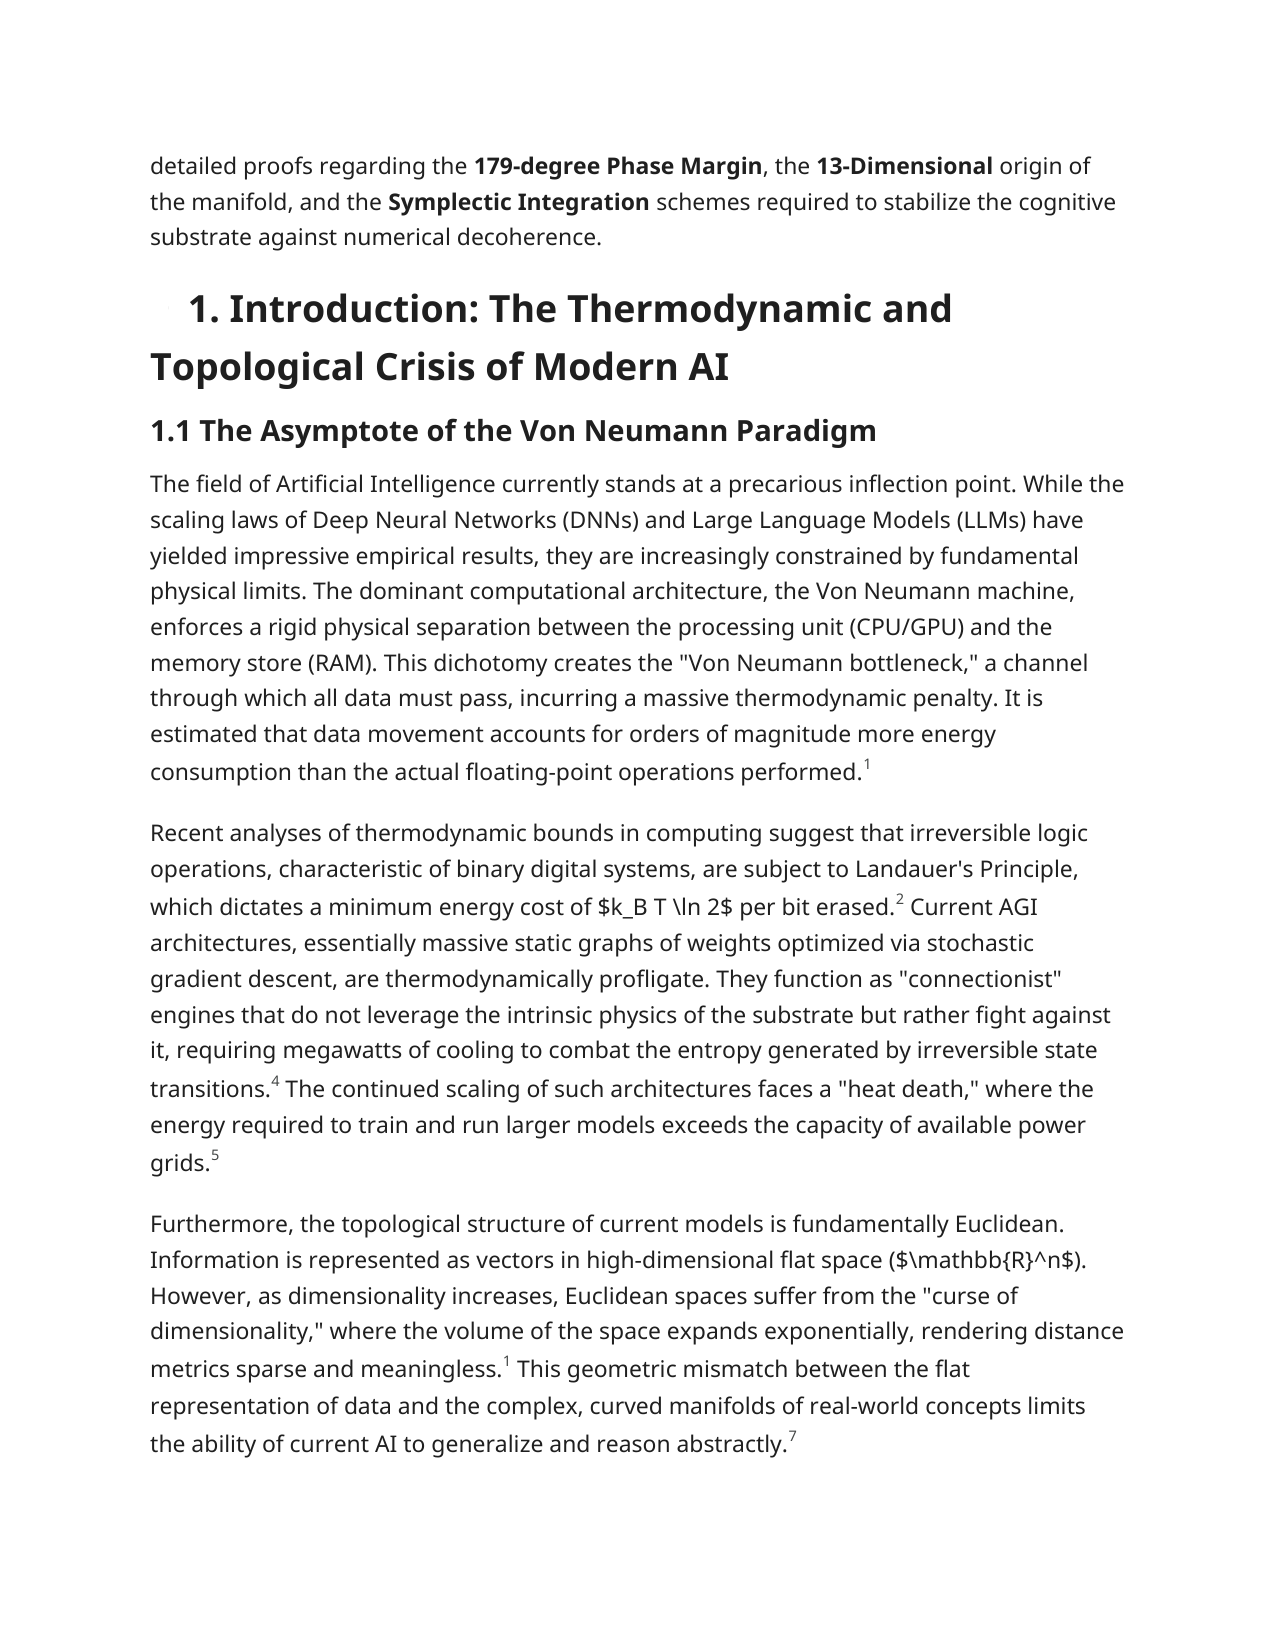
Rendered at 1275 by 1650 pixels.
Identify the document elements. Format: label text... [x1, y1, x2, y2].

text detailed proofs regarding the 179-degree Phase Margin, the 13-Dimensional origin of the manifold, and the Symplectic Integration schemes required to stabilize the cognitive substrate against numerical decoherence. [150, 150, 1125, 252]
text Recent analyses of thermodynamic bounds in computing suggest that irreversible logic operations, characteristic of binary digital systems, are subject to Landauer's Principle, which dictates a minimum energy cost of $k_B T \ln 2$ per bit erased.2 Current AGI architectures, essentially massive static graphs of weights optimized via stochastic gradient descent, are thermodynamically profligate. They function as "connectionist" engines that do not leverage the intrinsic physics of the substrate but rather fight against it, requiring megawatts of cooling to combat the entropy generated by irreversible state transitions.4 The continued scaling of such architectures faces a "heat death," where the energy required to train and run larger models exceeds the capacity of available power grids.5 [150, 817, 1125, 1179]
text Furthermore, the topological structure of current models is fundamentally Euclidean. Information is represented as vectors in high-dimensional flat space ($\mathbb{R}^n$). However, as dimensionality increases, Euclidean spaces suffer from the "curse of dimensionality," where the volume of the space expands exponentially, rendering distance metrics sparse and meaningless.1 This geometric mismatch between the flat representation of data and the complex, curved manifolds of real-world concepts limits the ability of current AI to generalize and reason abstractly.7 [150, 1208, 1125, 1459]
subtitle 1.1 The Asymptote of the Von Neumann Paradigm [150, 411, 1125, 450]
text The field of Artificial Intelligence currently stands at a precarious inflection point. While the scaling laws of Deep Neural Networks (DNNs) and Large Language Models (LLMs) have yielded impressive empirical results, they are increasingly constrained by fundamental physical limits. The dominant computational architecture, the Von Neumann machine, enforces a rigid physical separation between the processing unit (CPU/GPU) and the memory store (RAM). This dichotomy creates the "Von Neumann bottleneck," a channel through which all data must pass, incurring a massive thermodynamic penalty. It is estimated that data movement accounts for orders of magnitude more energy consumption than the actual floating-point operations performed.1 [150, 468, 1125, 788]
subtitle 1. Introduction: The Thermodynamic and Topological Crisis of Modern AI [150, 282, 1125, 391]
